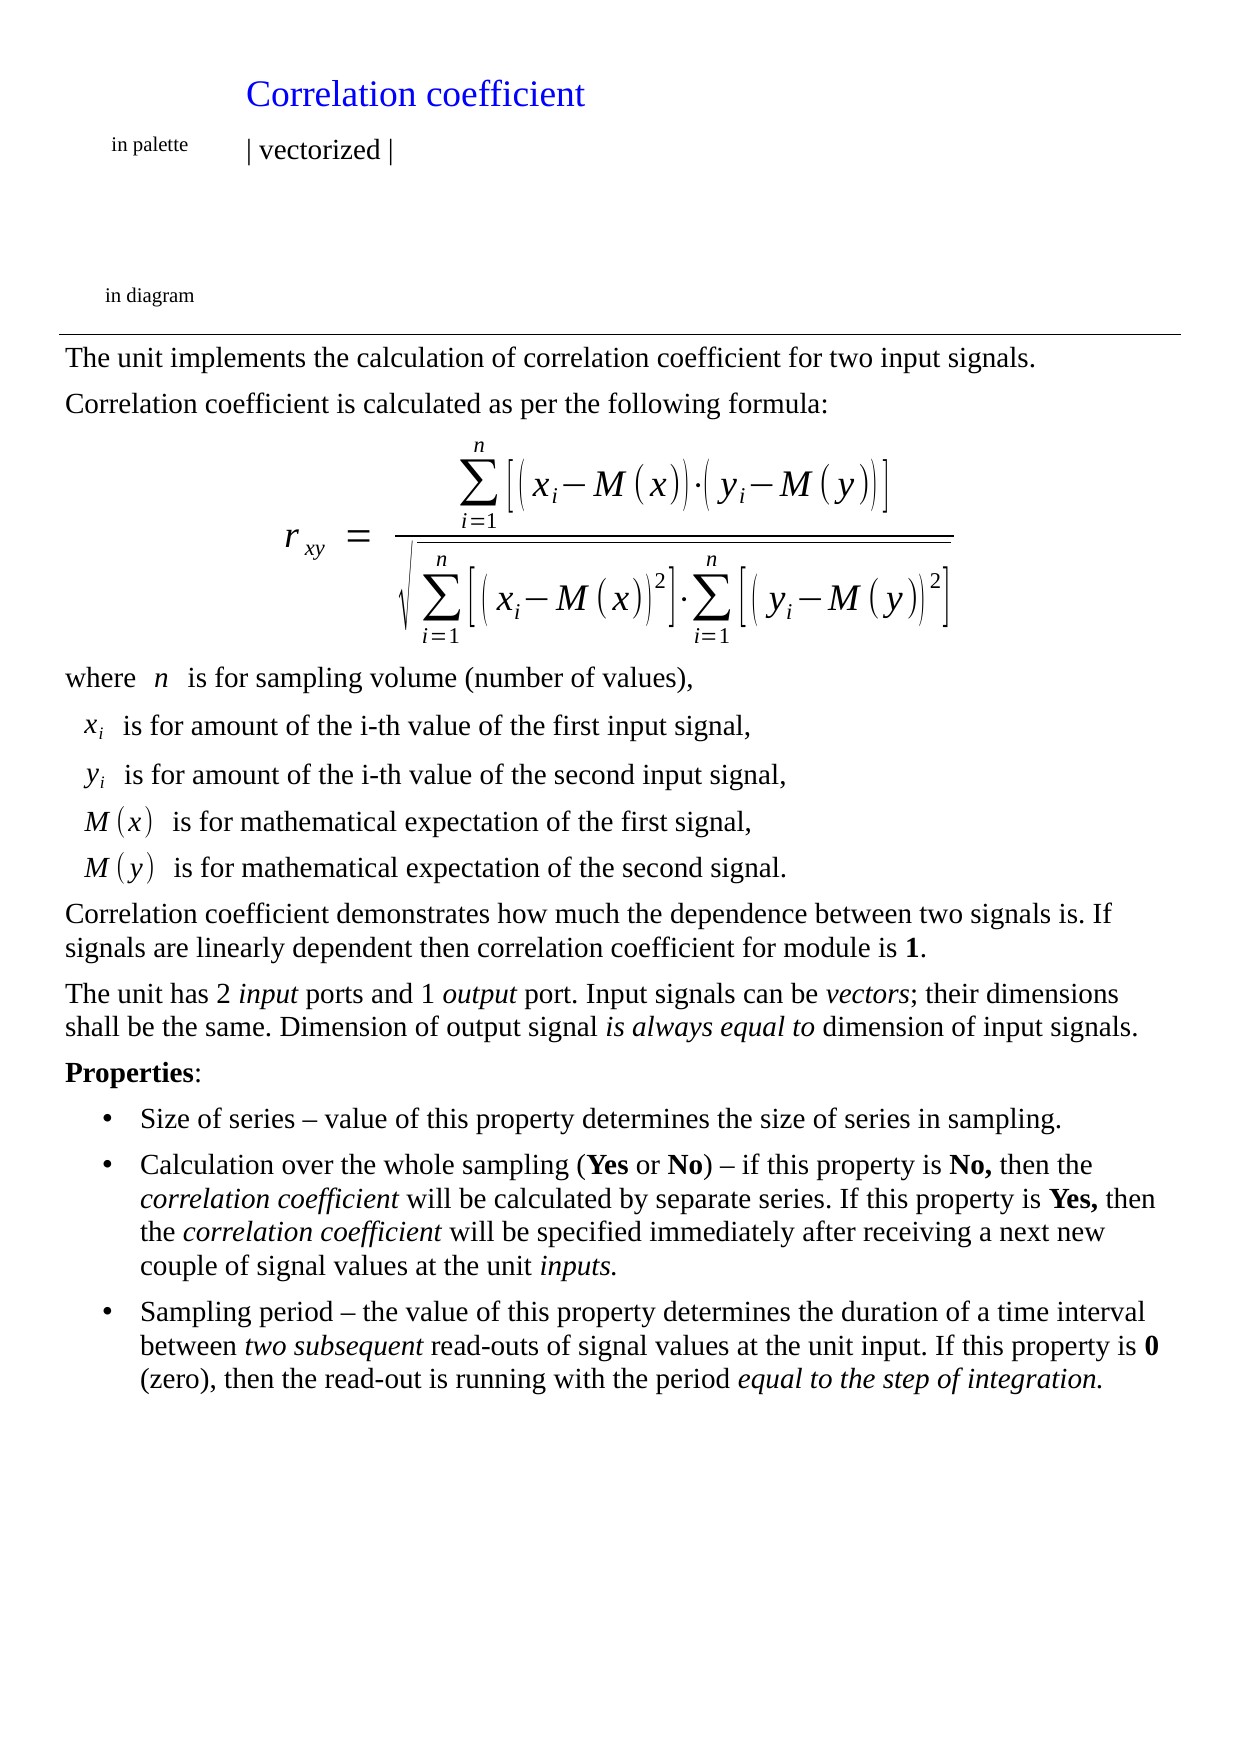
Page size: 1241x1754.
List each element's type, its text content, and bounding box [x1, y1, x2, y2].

table_header [59, 59, 240, 127]
table_cell in palette [59, 127, 240, 184]
table_cell [240, 184, 1181, 277]
table_cell [59, 184, 240, 277]
table_cell [240, 277, 1181, 334]
table_cell | vectorized | [240, 127, 1181, 184]
table_cell The unit implements the calculation of correlation coefficient for two input signals. Correlation coefficient is calculated as per the following formula: whereis for sampling volume (number of values), is for amount of the i-th value of the first input signal, is for amount of the i-th value of the second input signal, is for mathematical expectation of the first signal, is for mathematical expectation of the second signal. Correlation coefficient demonstrates how much the dependence between two signals is. If signals are linearly dependent then correlation coefficient for module is 1. The unit has 2 input ports and 1 output port. Input signals can be vectors; their dimensions shall be the same. Dimension of output signal is always equal to dimension of input signals. Properties: Size of series – value of this property determines the size of series in sampling. Calculation over the whole sampling (Yes or No) – if this property is No, then the correlation coefficient will be calculated by separate series. If this property is Yes, then the correlation coefficient will be specified immediately after receiving a next new couple of signal values at the unit inputs. Sampling period – the value of this property determines the duration of a time interval between two subsequent read-outs of signal values at the unit input. If this property is 0 (zero), then the read-out is running with the period equal to the step of integration. [59, 335, 1181, 1413]
table_header Correlation coefficient [240, 59, 1181, 127]
table_cell in diagram [59, 277, 240, 334]
